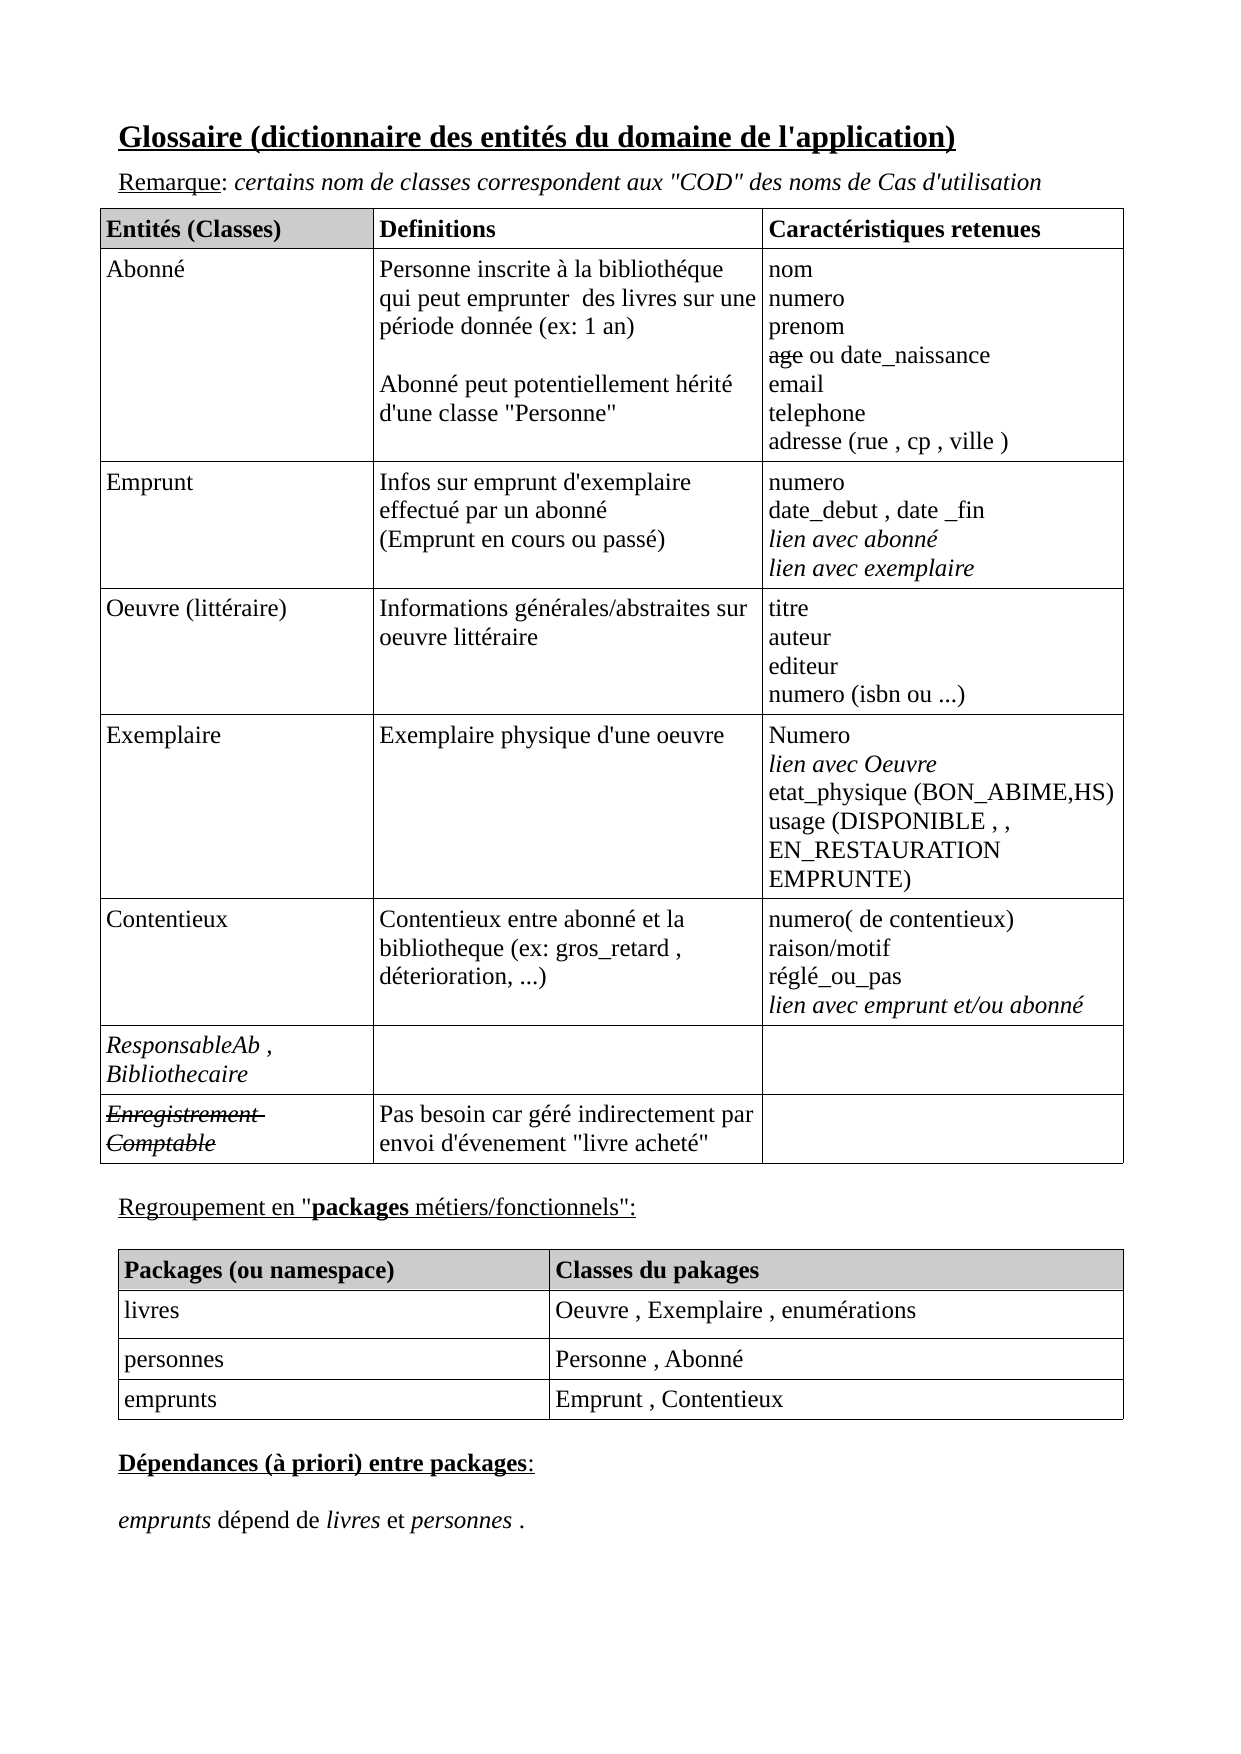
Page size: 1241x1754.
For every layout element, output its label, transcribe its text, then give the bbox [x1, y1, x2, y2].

table_cell nom numero prenom age ou date_naissance email telephone adresse (rue , cp , ville ) [763, 249, 1123, 461]
table_cell Emprunt , Contentieux [550, 1380, 1123, 1419]
table_header Classes du pakages [550, 1250, 1123, 1289]
table_cell [374, 1026, 762, 1094]
table_cell Contentieux entre abonné et la bibliotheque (ex: gros_retard , déterioration, ...) [374, 899, 762, 1025]
table_cell ResponsableAb , Bibliothecaire [101, 1026, 373, 1094]
text Remarque: certains nom de classes correspondent aux "COD" des noms de Cas d'utilisation [118, 167, 1122, 195]
table_header Entités (Classes) [101, 209, 373, 248]
table_cell [763, 1095, 1123, 1163]
table_cell numero date_debut , date _fin lien avec abonné lien avec exemplaire [763, 462, 1123, 587]
table_cell Oeuvre , Exemplaire , enumérations [550, 1291, 1123, 1338]
table_cell personnes [119, 1339, 549, 1378]
table_cell Informations générales/abstraites sur oeuvre littéraire [374, 589, 762, 714]
table_cell Contentieux [101, 899, 373, 1025]
text Regroupement en "packages métiers/fonctionnels": [118, 1192, 1122, 1220]
table_cell Emprunt [101, 462, 373, 587]
table_cell Pas besoin car géré indirectement par envoi d'évenement "livre acheté" [374, 1095, 762, 1163]
table_cell Personne inscrite à la bibliothéque qui peut emprunter des livres sur une période donnée (ex: 1 an) Abonné peut potentiellement hérité d'une classe "Personne" [374, 249, 762, 461]
table_cell Personne , Abonné [550, 1339, 1123, 1378]
table_cell Exemplaire physique d'une oeuvre [374, 715, 762, 898]
text Glossaire (dictionnaire des entités du domaine de l'application) [118, 118, 1122, 154]
table_header Definitions [374, 209, 762, 248]
table_cell numero( de contentieux) raison/motif réglé_ou_pas lien avec emprunt et/ou abonné [763, 899, 1123, 1025]
table_cell Oeuvre (littéraire) [101, 589, 373, 714]
table_cell Abonné [101, 249, 373, 461]
table_cell livres [119, 1291, 549, 1338]
text Dépendances (à priori) entre packages: [118, 1448, 1122, 1476]
table_cell Enregistrement Comptable [101, 1095, 373, 1163]
table_cell emprunts [119, 1380, 549, 1419]
table_cell Numero lien avec Oeuvre etat_physique (BON_ABIME,HS) usage (DISPONIBLE , , EN_RESTAURATION EMPRUNTE) [763, 715, 1123, 898]
text emprunts dépend de livres et personnes . [118, 1505, 1122, 1534]
table_header Caractéristiques retenues [763, 209, 1123, 248]
table_cell titre auteur editeur numero (isbn ou ...) [763, 589, 1123, 714]
table_cell Exemplaire [101, 715, 373, 898]
table_cell Infos sur emprunt d'exemplaire effectué par un abonné (Emprunt en cours ou passé) [374, 462, 762, 587]
table_header Packages (ou namespace) [119, 1250, 549, 1289]
table_cell [763, 1026, 1123, 1094]
